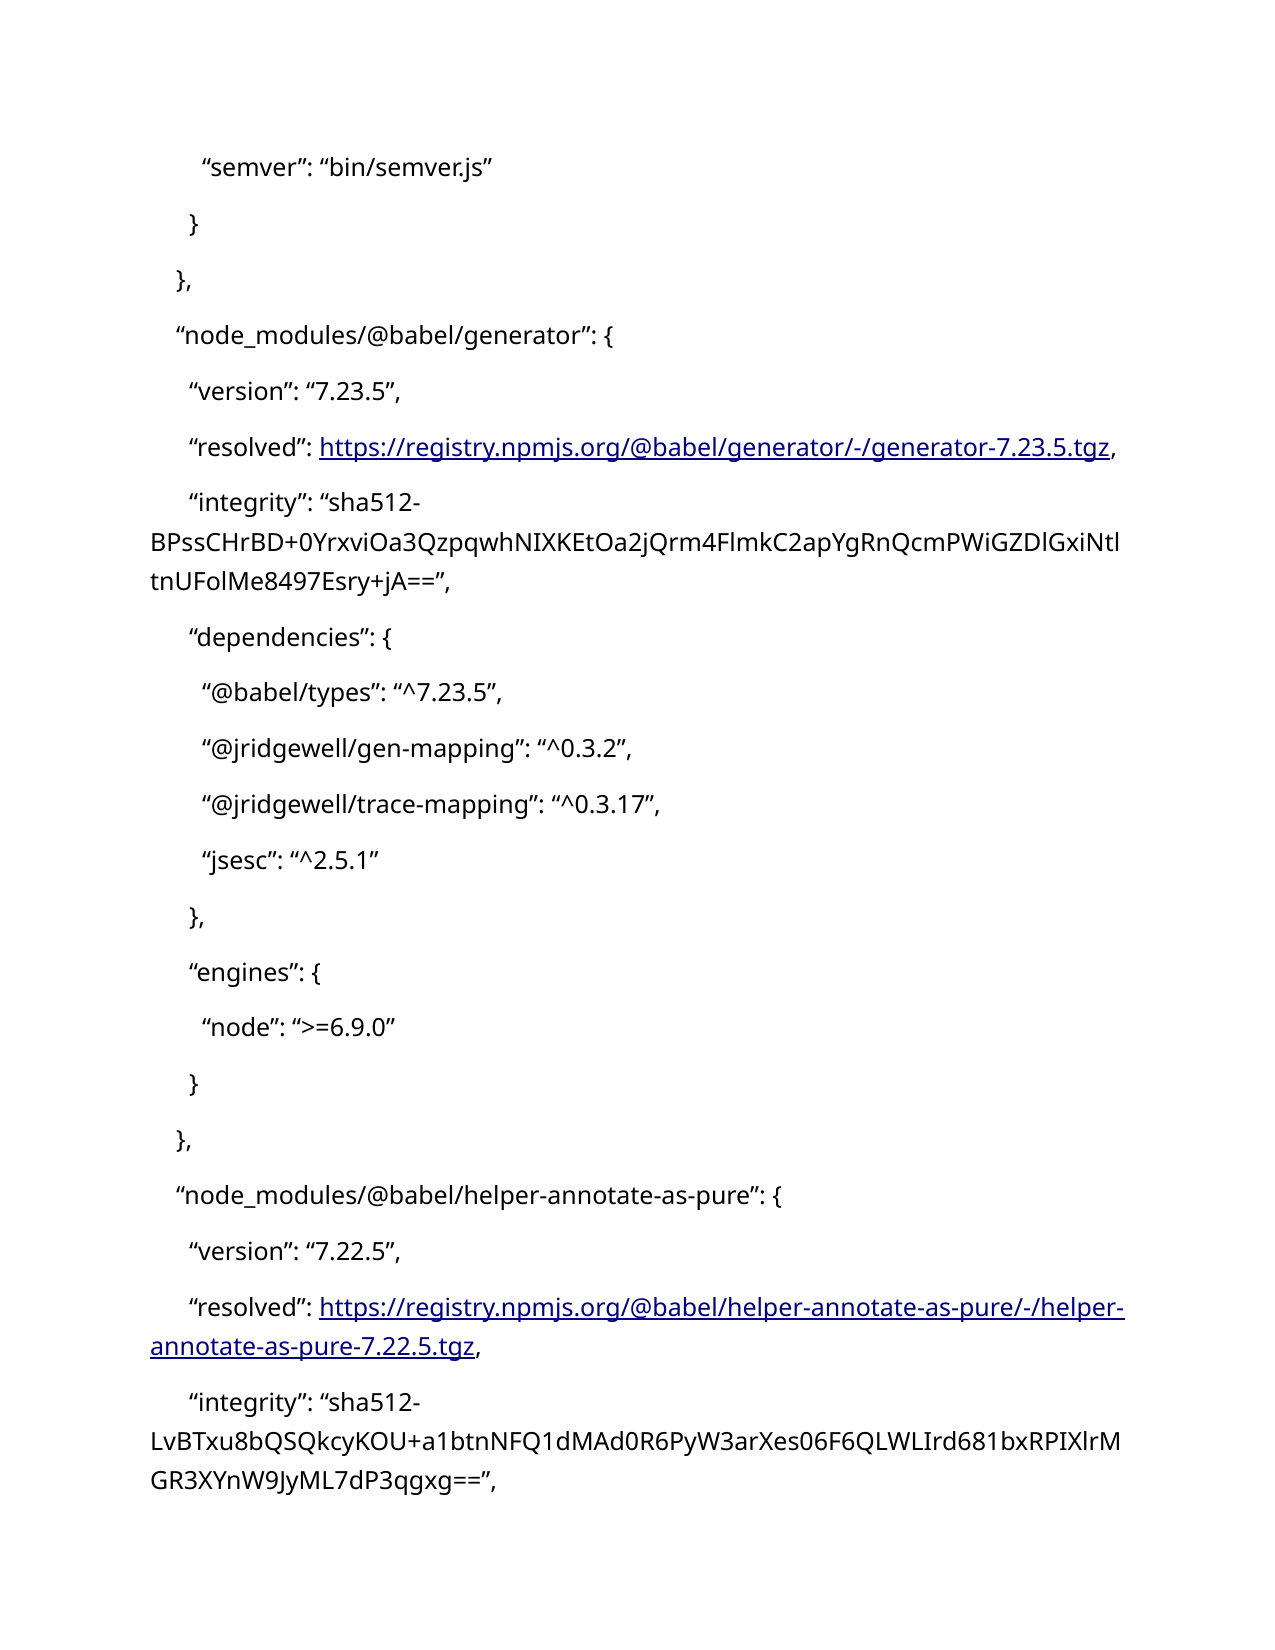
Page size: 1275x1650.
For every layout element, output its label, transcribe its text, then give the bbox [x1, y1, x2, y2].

text “node_modules/@babel/helper-annotate-as-pure”: { [150, 1177, 1125, 1212]
text }, [150, 1122, 1125, 1156]
text “integrity”: “sha512-BPssCHrBD+0YrxviOa3QzpqwhNIXKEtOa2jQrm4FlmkC2apYgRnQcmPWiGZDlGxiNtltnUFolMe8497Esry+jA==”, [150, 485, 1125, 597]
text “node_modules/@babel/generator”: { [150, 317, 1125, 352]
text }, [150, 262, 1125, 296]
text “@jridgewell/trace-mapping”: “^0.3.17”, [150, 787, 1125, 821]
text “@babel/types”: “^7.23.5”, [150, 675, 1125, 709]
text “semver”: “bin/semver.js” [150, 150, 1125, 184]
text } [150, 206, 1125, 240]
text “version”: “7.23.5”, [150, 373, 1125, 407]
text “resolved”: https://registry.npmjs.org/@babel/helper-annotate-as-pure/-/helper-annotate-as-pure-7.22.5.tgz, [150, 1289, 1125, 1362]
text “version”: “7.22.5”, [150, 1233, 1125, 1267]
text “integrity”: “sha512-LvBTxu8bQSQkcyKOU+a1btnNFQ1dMAd0R6PyW3arXes06F6QLWLIrd681bxRPIXlrMGR3XYnW9JyML7dP3qgxg==”, [150, 1384, 1125, 1497]
text “dependencies”: { [150, 619, 1125, 653]
text “engines”: { [150, 954, 1125, 988]
text “node”: “>=6.9.0” [150, 1010, 1125, 1044]
text } [150, 1066, 1125, 1100]
text “resolved”: https://registry.npmjs.org/@babel/generator/-/generator-7.23.5.tgz, [150, 429, 1125, 463]
text }, [150, 898, 1125, 932]
text “@jridgewell/gen-mapping”: “^0.3.2”, [150, 731, 1125, 765]
text “jsesc”: “^2.5.1” [150, 842, 1125, 877]
